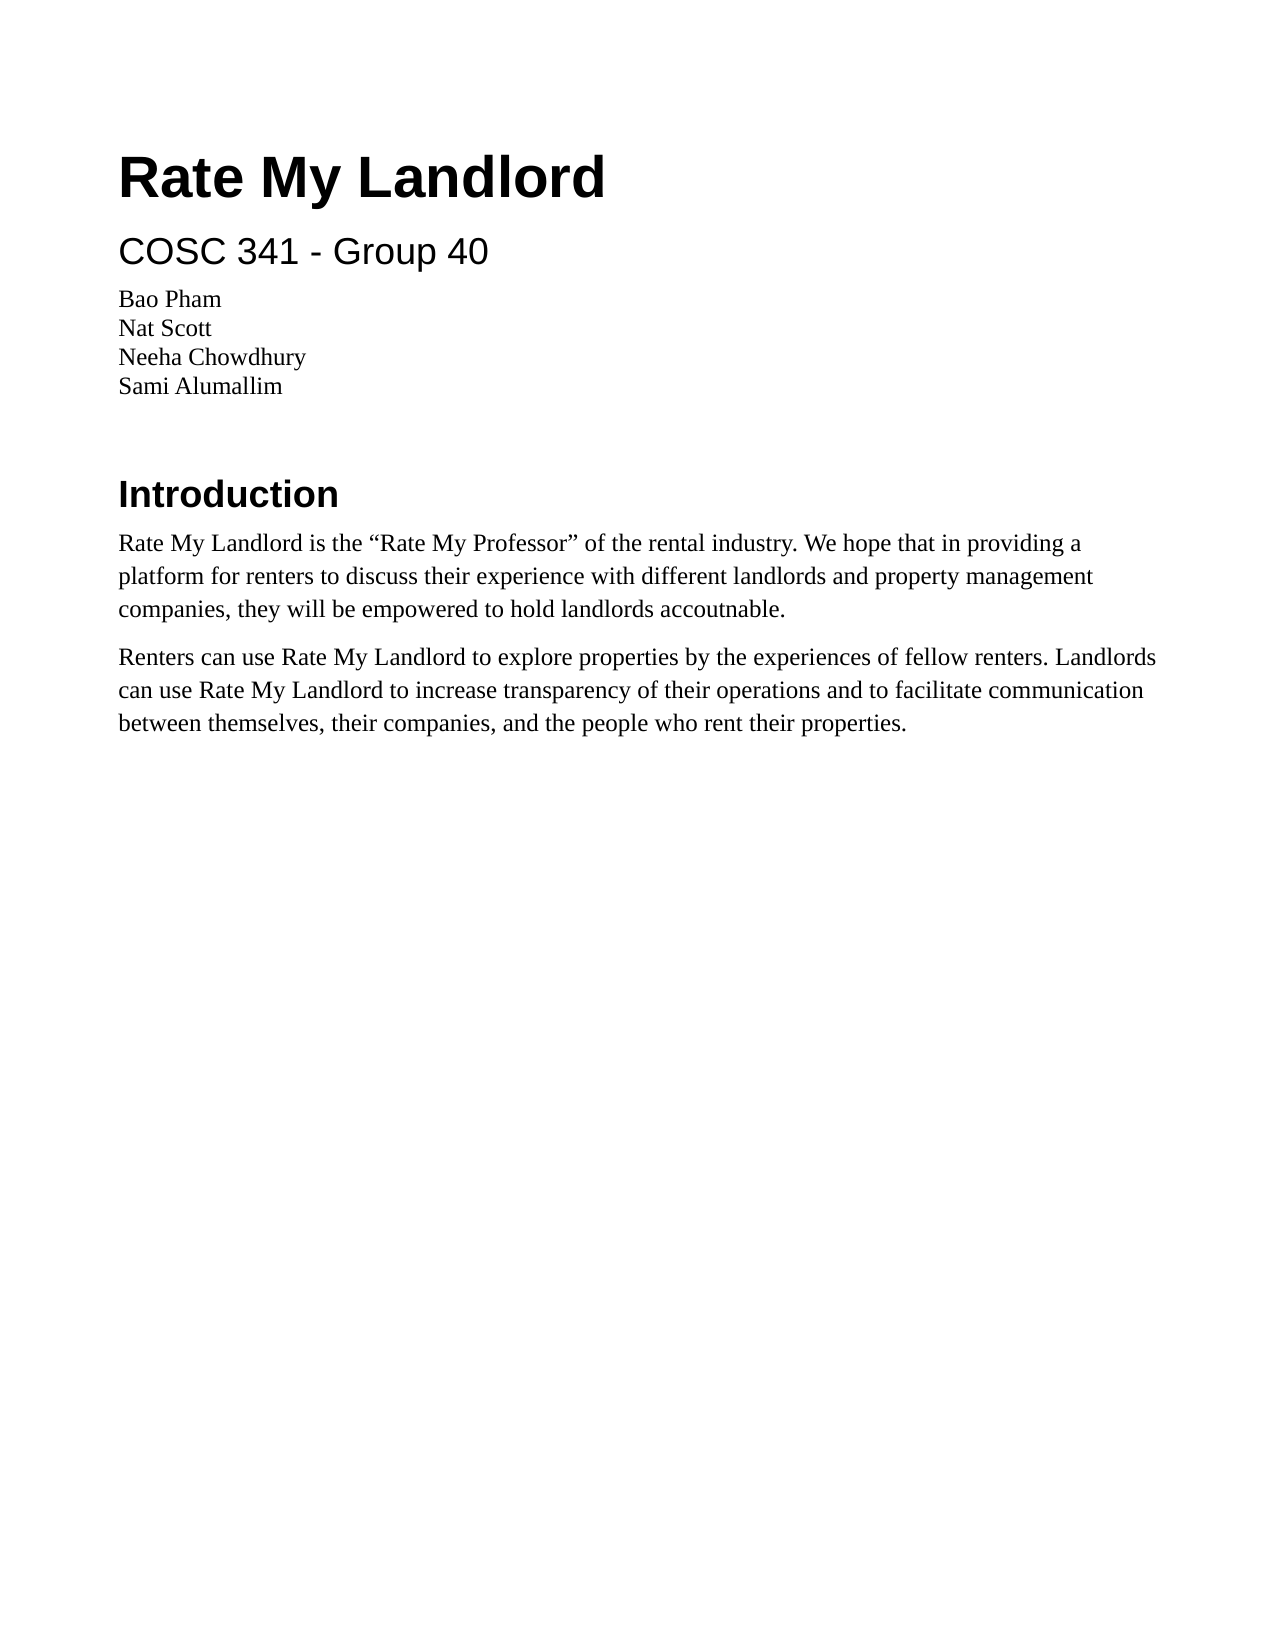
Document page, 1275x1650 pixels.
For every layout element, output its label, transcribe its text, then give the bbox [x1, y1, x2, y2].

text Renters can use Rate My Landlord to explore properties by the experiences of fellow renters. Landlords can use Rate My Landlord to increase transparency of their operations and to facilitate communication between themselves, their companies, and the people who rent their properties. [118, 642, 1157, 737]
text Nat Scott [118, 313, 1157, 342]
title Rate My Landlord [118, 143, 1157, 210]
subtitle COSC 341 - Group 40 [118, 229, 1157, 272]
text Sami Alumallim [118, 371, 1157, 399]
text Bao Pham [118, 284, 1157, 313]
subtitle Introduction [118, 472, 1157, 516]
text Rate My Landlord is the “Rate My Professor” of the rental industry. We hope that in providing a platform for renters to discuss their experience with different landlords and property management companies, they will be empowered to hold landlords accoutnable. [118, 528, 1157, 623]
text Neeha Chowdhury [118, 342, 1157, 371]
